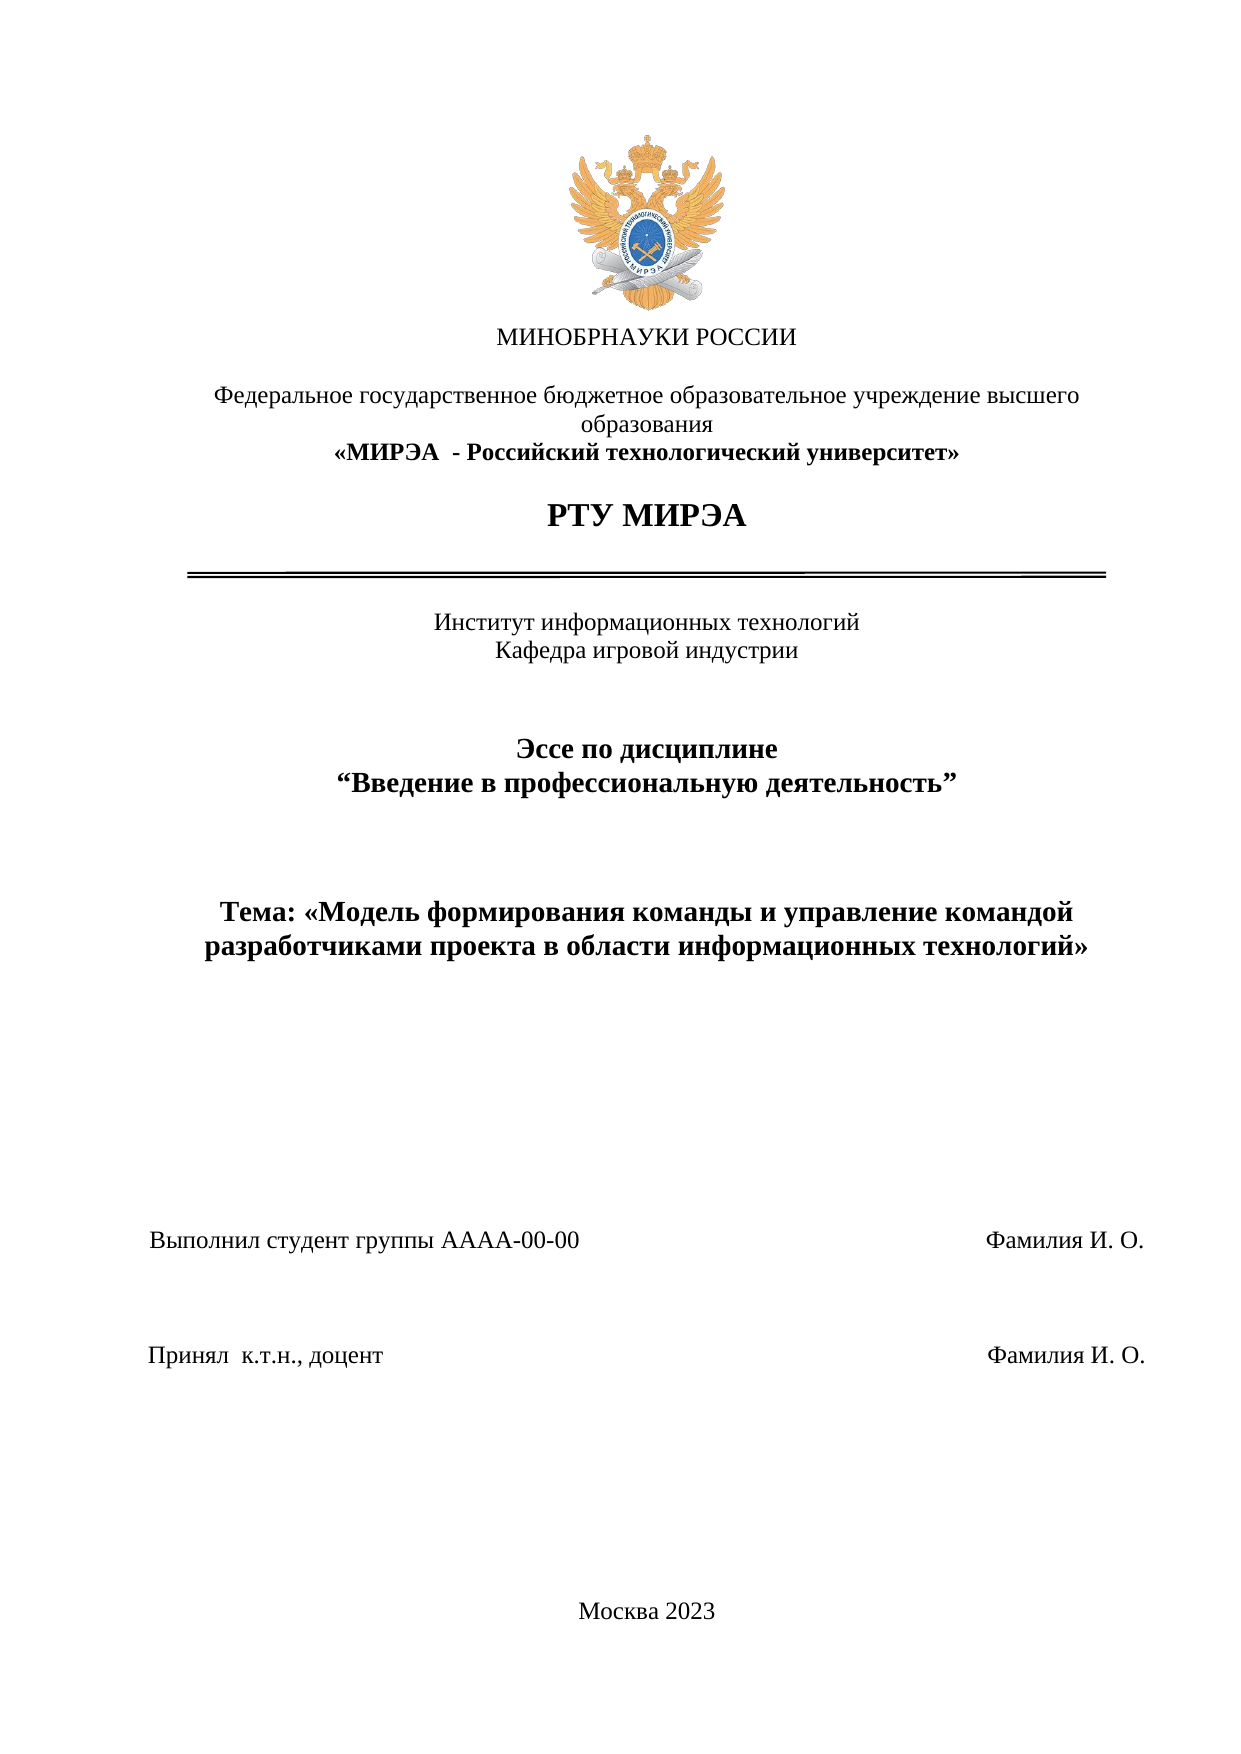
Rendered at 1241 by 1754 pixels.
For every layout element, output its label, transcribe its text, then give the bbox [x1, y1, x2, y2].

text «МИРЭА - Российский технологический университет» [148, 437, 1146, 466]
text МИНОБРНАУКИ РОССИИ [148, 322, 1146, 351]
text Институт информационных технологий [148, 607, 1146, 636]
picture [559, 135, 734, 311]
text РТУ МИРЭА [148, 495, 1146, 533]
text Москва 2023 [148, 1596, 1146, 1624]
text Выполнил студент группы АААА-00-00 Фамилия И. О. [148, 1225, 1146, 1254]
text Принял к.т.н., доцент Фамилия И. О. [148, 1340, 1146, 1369]
text Кафедра игровой индустрии [148, 636, 1146, 664]
text Федеральное государственное бюджетное образовательное учреждение высшего образования [148, 380, 1146, 437]
text Тема: «Модель формирования команды и управление командой разработчиками проекта в области информационных технологий» [148, 894, 1146, 961]
text Эссе по дисциплине [148, 731, 1146, 765]
text “Введение в профессиональную деятельность” [148, 765, 1146, 798]
